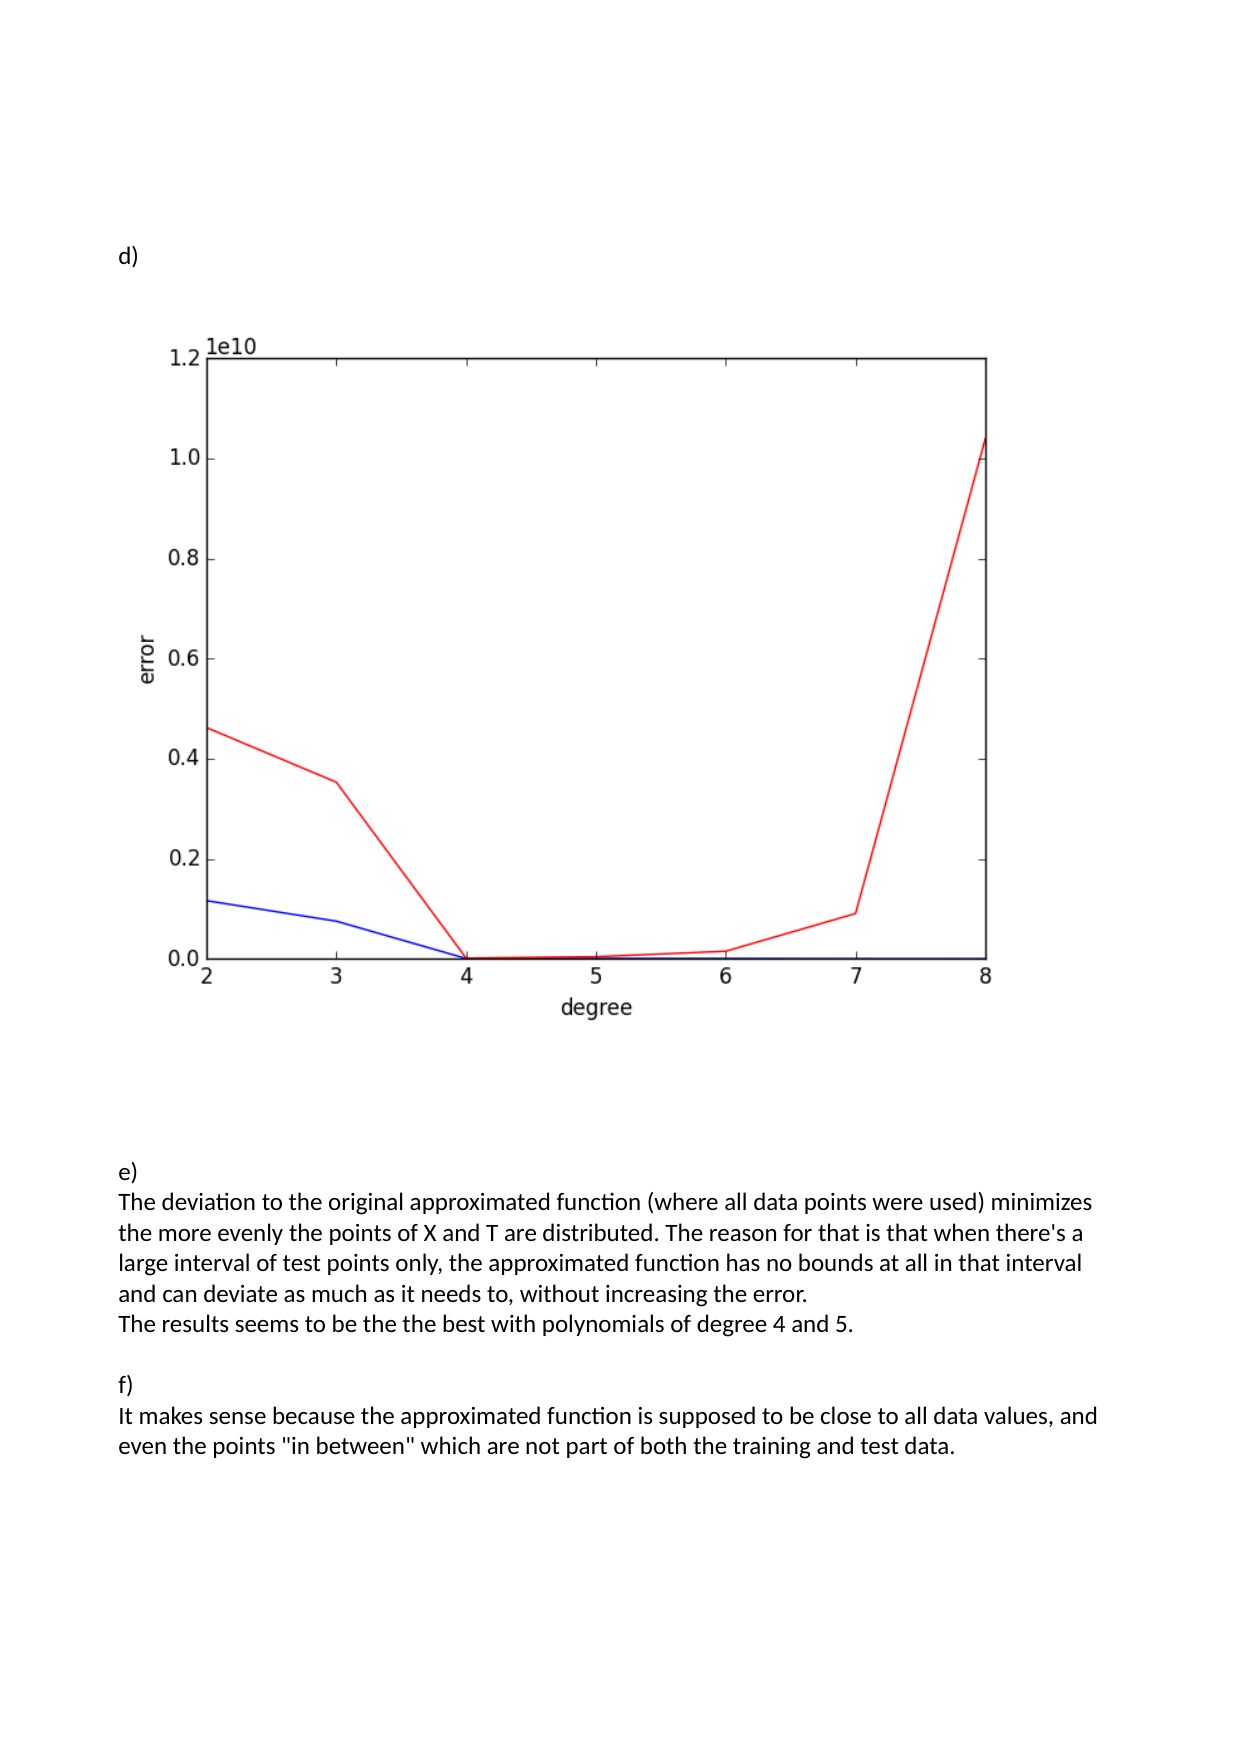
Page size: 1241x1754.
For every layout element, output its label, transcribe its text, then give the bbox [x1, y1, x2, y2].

text d) [118, 240, 1122, 271]
text It makes sense because the approximated function is supposed to be close to all data values, and even the points "in between" which are not part of both the training and test data. [118, 1400, 1122, 1461]
picture [81, 284, 1086, 1034]
text e) [118, 1156, 1122, 1186]
text f) [118, 1369, 1122, 1400]
text The results seems to be the the best with polynomials of degree 4 and 5. [118, 1308, 1122, 1339]
text The deviation to the original approximated function (where all data points were used) minimizes the more evenly the points of X and T are distributed. The reason for that is that when there's a large interval of test points only, the approximated function has no bounds at all in that interval and can deviate as much as it needs to, without increasing the error. [118, 1186, 1122, 1308]
